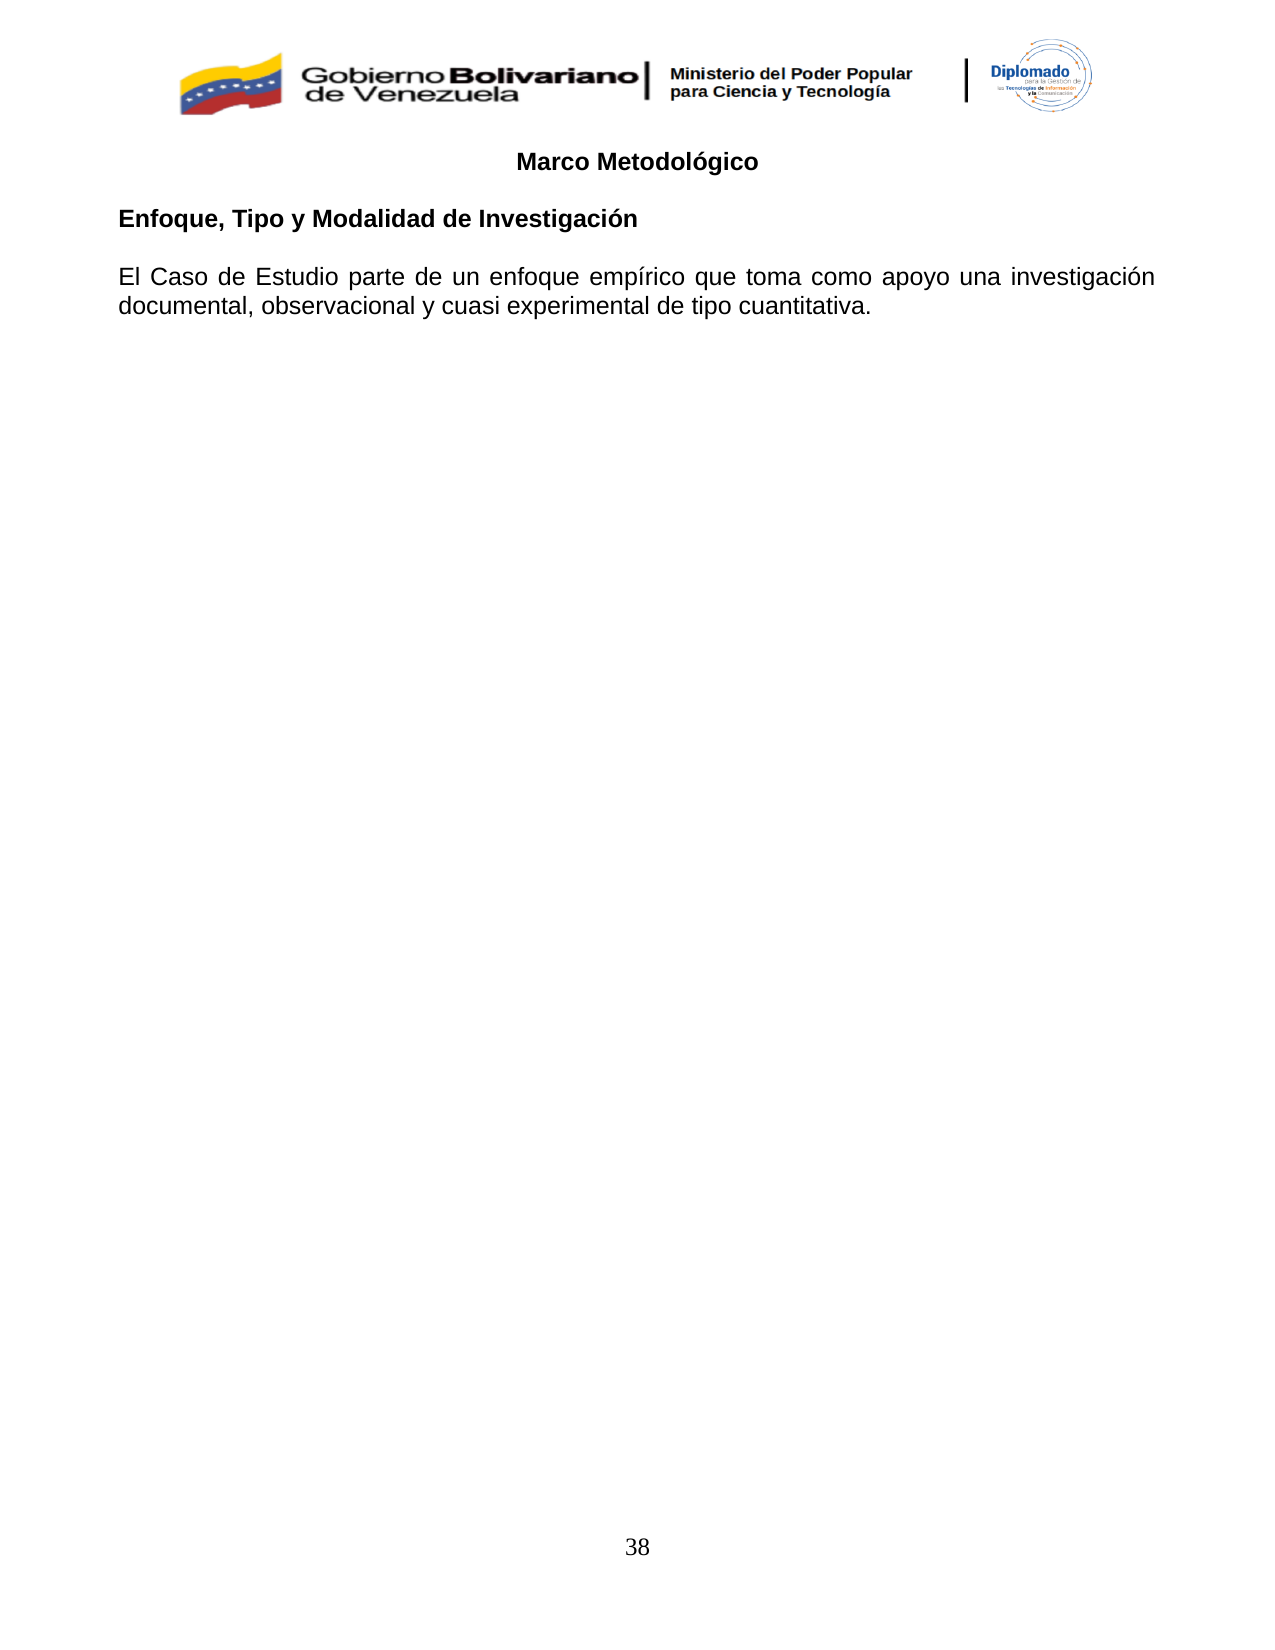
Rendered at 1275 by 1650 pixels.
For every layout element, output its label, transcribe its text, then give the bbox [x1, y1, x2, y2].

text Enfoque, Tipo y Modalidad de Investigación [118, 204, 1157, 233]
text Marco Metodológico [118, 147, 1157, 176]
text El Caso de Estudio parte de un enfoque empírico que toma como apoyo una investigación documental, observacional y cuasi experimental de tipo cuantitativa. [118, 262, 1157, 319]
